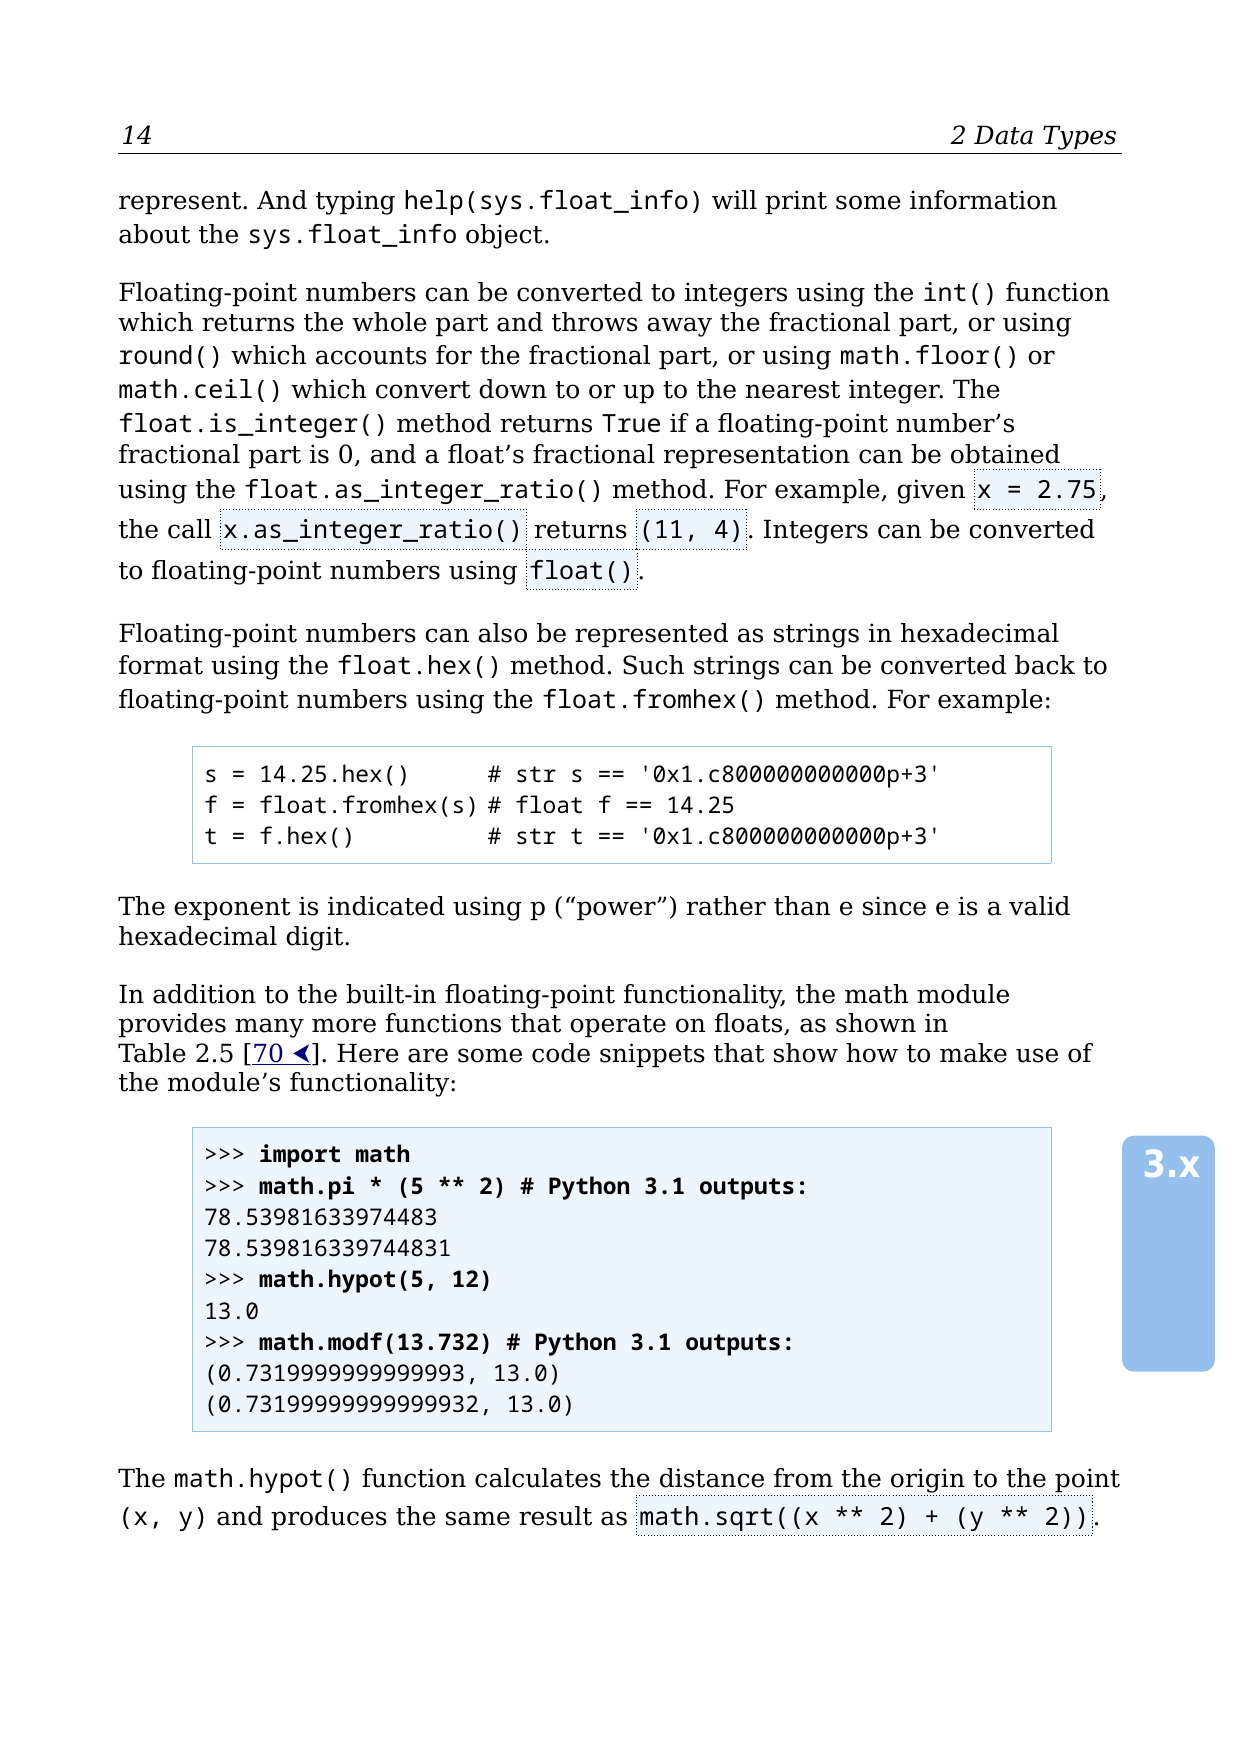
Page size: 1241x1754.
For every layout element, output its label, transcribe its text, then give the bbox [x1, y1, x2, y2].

text (0.73199999999999932, 13.0) [193, 1377, 1051, 1431]
text >>> math.hypot(5, 12) [193, 1252, 1051, 1283]
text represent. And typing help(sys.float_info) will print some information about the sys.float_info object. [118, 183, 1122, 251]
text >>> math.pi * (5 ** 2) # Python 3.1 outputs: 78.53981633974483 [193, 1158, 1051, 1220]
text s = 14.25.hex() # str s == '0x1.c800000000000p+3' [193, 747, 1051, 777]
text The math.hypot() function calculates the distance from the origin to the point (x, y) and produces the same result as math.sqrt((x ** 2) + (y ** 2)). [118, 1461, 1122, 1535]
text Floating-point numbers can be converted to integers using the int() function which returns the whole part and throws away the fractional part, or using round() which accounts for the fractional part, or using math.floor() or math.ceil() which convert down to or up to the nearest integer. The float.is_integer() method returns True if a floating-point number’s fractional part is 0, and a float’s fractional representation can be obtained using the float.as_integer_ratio() method. For example, given x = 2.75, the call x.as_integer_ratio() returns (11, 4). Integers can be converted to floating-point numbers using float(). [118, 274, 1122, 589]
text >>> math.modf(13.732) # Python 3.1 outputs: (0.7319999999999993, 13.0) [193, 1314, 1051, 1377]
text f = float.fromhex(s) # float f == 14.25 [193, 777, 1051, 808]
text >>> import math [193, 1128, 1051, 1158]
text 78.539816339744831 [193, 1220, 1051, 1252]
text The exponent is indicated using p (“power”) rather than e since e is a valid hexadecimal digit. [118, 893, 1122, 951]
text t = f.hex() # str t == '0x1.c800000000000p+3' [193, 808, 1051, 863]
text 13.0 [193, 1283, 1051, 1314]
text Floating-point numbers can also be represented as strings in hexadecimal format using the float.hex() method. Such strings can be converted back to floating-point numbers using the float.fromhex() method. For example: [118, 619, 1122, 716]
text In addition to the built-in floating-point functionality, the math module provides many more functions that operate on floats, as shown in Table 2.5 [70 ⮜]. Here are some code snippets that show how to make use of the module’s functionality: [118, 980, 1122, 1097]
